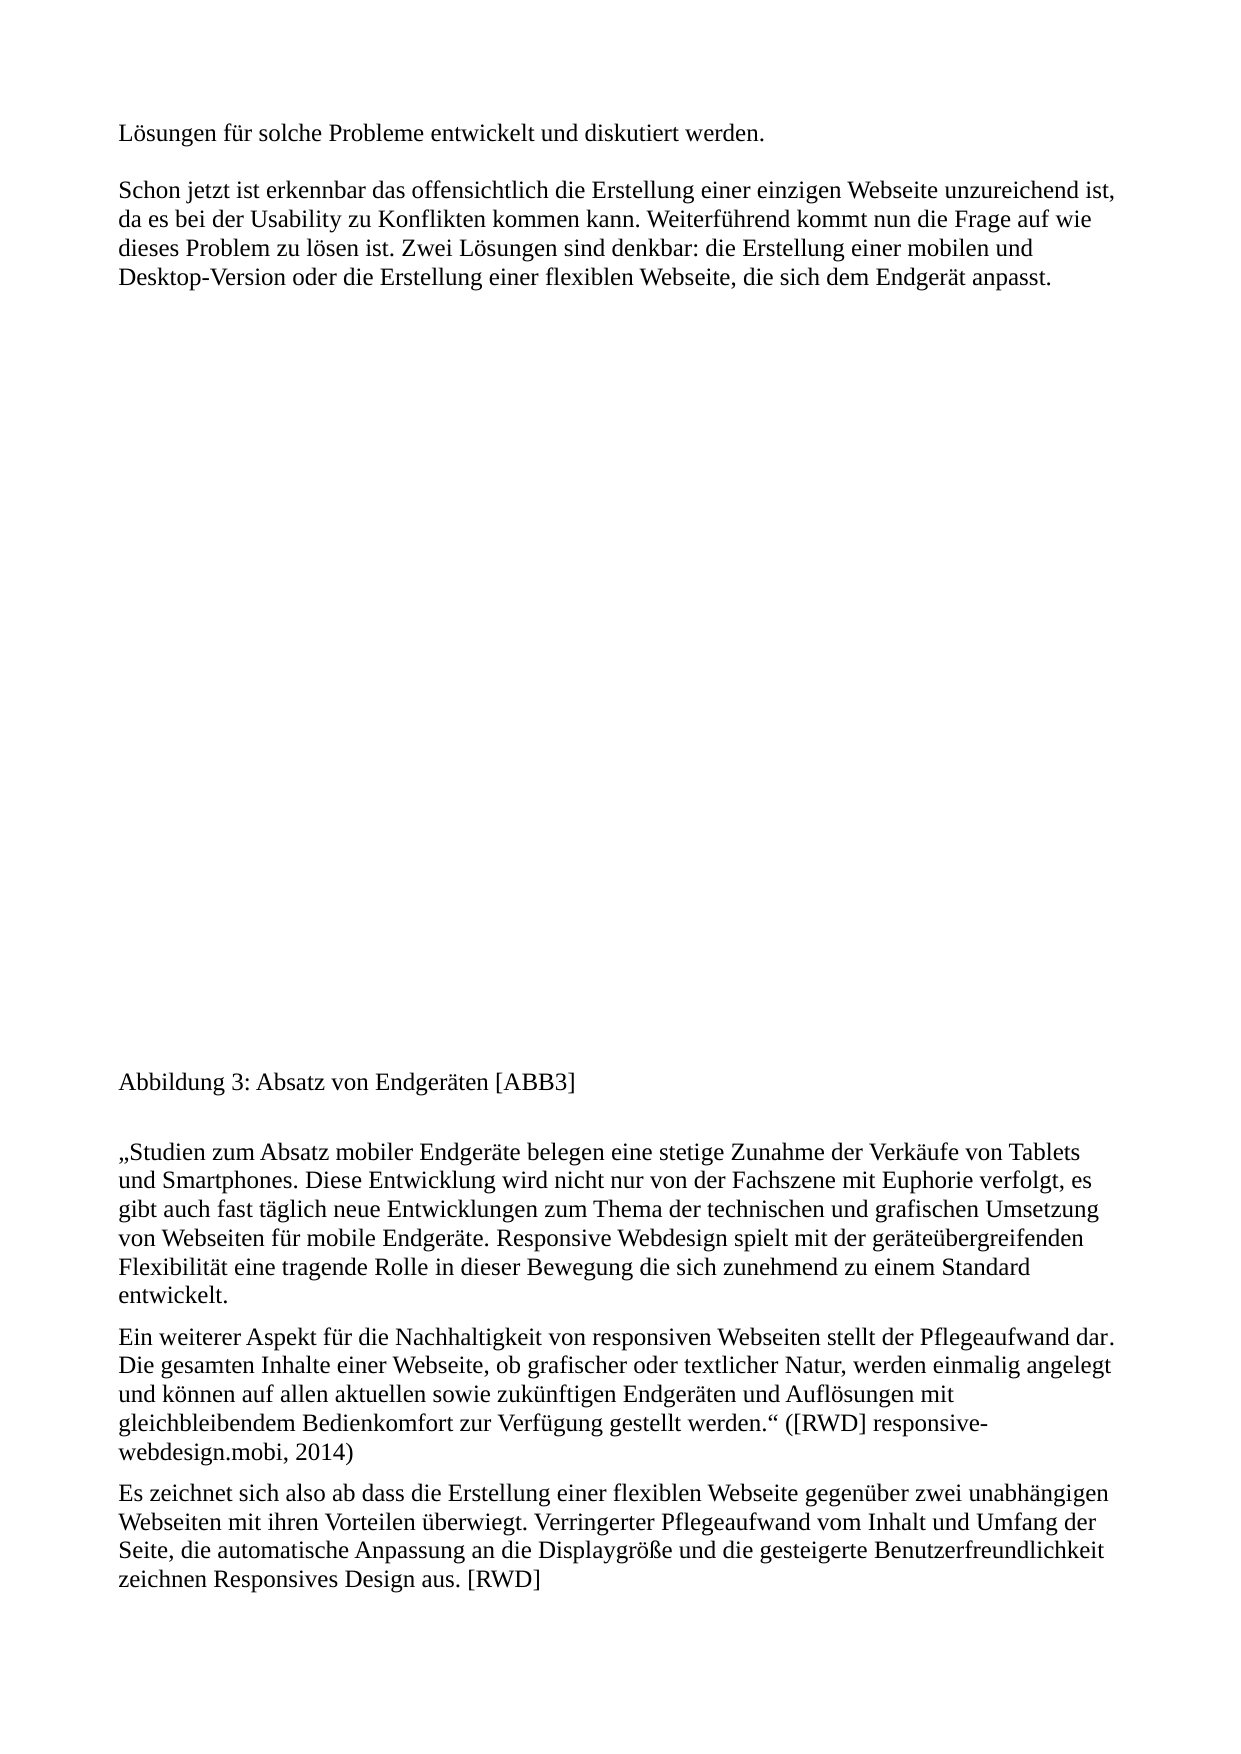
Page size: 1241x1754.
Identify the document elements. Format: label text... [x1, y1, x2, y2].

text Lösungen für solche Probleme entwickelt und diskutiert werden. [118, 118, 1122, 147]
text Schon jetzt ist erkennbar das offensichtlich die Erstellung einer einzigen Webseite unzureichend ist, da es bei der Usability zu Konflikten kommen kann. Weiterführend kommt nun die Frage auf wie dieses Problem zu lösen ist. Zwei Lösungen sind denkbar: die Erstellung einer mobilen und Desktop-Version oder die Erstellung einer flexiblen Webseite, die sich dem Endgerät anpasst. [118, 176, 1122, 291]
text „Studien zum Absatz mobiler Endgeräte belegen eine stetige Zunahme der Verkäufe von Tablets und Smartphones. Diese Entwicklung wird nicht nur von der Fachszene mit Euphorie verfolgt, es gibt auch fast täglich neue Entwicklungen zum Thema der technischen und grafischen Umsetzung von Webseiten für mobile Endgeräte. Responsive Webdesign spielt mit der geräteübergreifenden Flexibilität eine tragende Rolle in dieser Bewegung die sich zunehmend zu einem Standard entwickelt. [118, 1137, 1122, 1309]
text Abbildung 3: Absatz von Endgeräten [ABB3] [118, 1067, 1122, 1096]
text Ein weiterer Aspekt für die Nachhaltigkeit von responsiven Webseiten stellt der Pflegeaufwand dar. Die gesamten Inhalte einer Webseite, ob grafischer oder textlicher Natur, werden einmalig angelegt und können auf allen aktuellen sowie zukünftigen Endgeräten und Auflösungen mit gleichbleibendem Bedienkomfort zur Verfügung gestellt werden.“ ([RWD] responsive-webdesign.mobi, 2014) [118, 1322, 1122, 1466]
text Es zeichnet sich also ab dass die Erstellung einer flexiblen Webseite gegenüber zwei unabhängigen Webseiten mit ihren Vorteilen überwiegt. Verringerter Pflegeaufwand vom Inhalt und Umfang der Seite, die automatische Anpassung an die Displaygröße und die gesteigerte Benutzerfreundlichkeit zeichnen Responsives Design aus. [RWD] [118, 1478, 1122, 1593]
